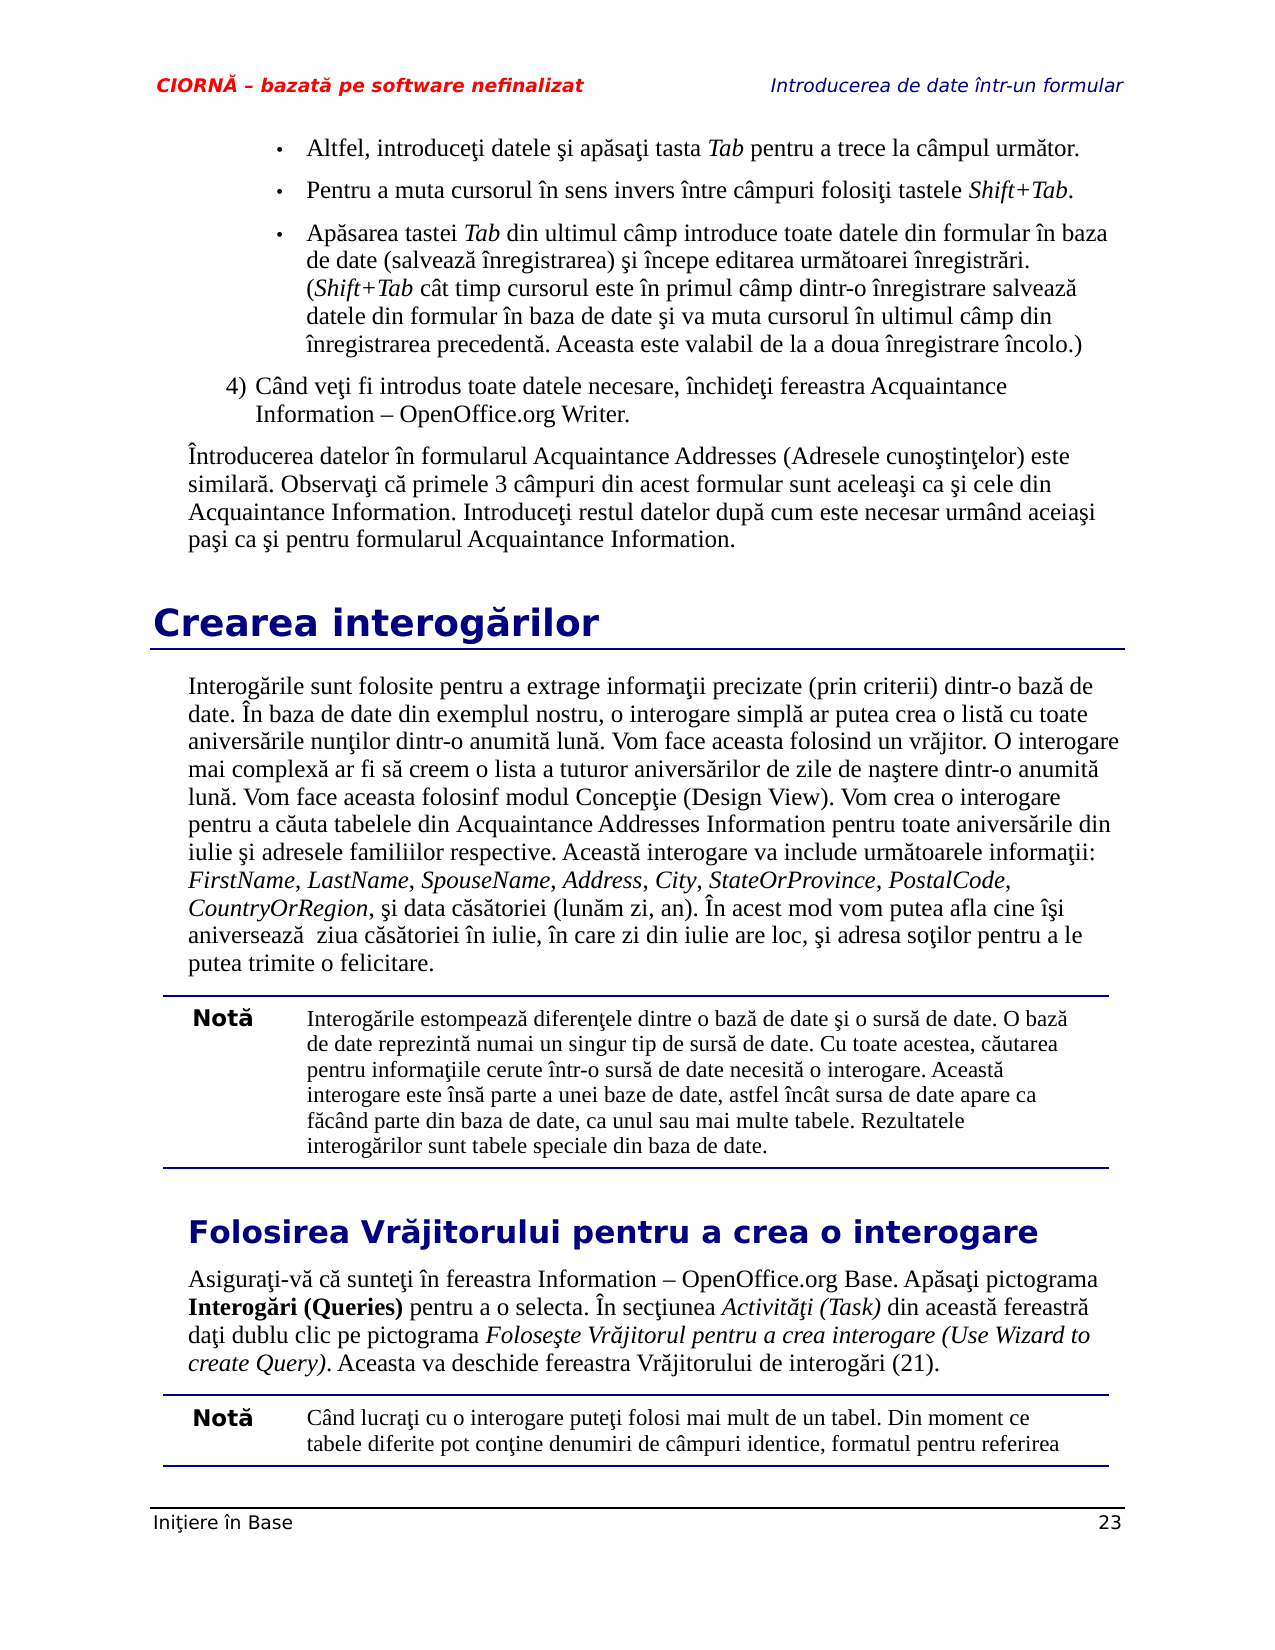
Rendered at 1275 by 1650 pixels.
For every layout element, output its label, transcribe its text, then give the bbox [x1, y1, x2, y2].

table_header Notă [163, 1396, 283, 1465]
text Interogările sunt folosite pentru a extrage informaţii precizate (prin criterii) dintr-o bază de date. În baza de date din exemplul nostru, o interogare simplă ar putea crea o listă cu toate aniversările nunţilor dintr-o anumită lună. Vom face aceasta folosind un vrăjitor. O interogare mai complexă ar fi să creem o lista a tuturor aniversărilor de zile de naştere dintr-o anumită lună. Vom face aceasta folosinf modul Concepţie (Design View). Vom crea o interogare pentru a căuta tabelele din Acquaintance Addresses Information pentru toate aniversările din iulie şi adresele familiilor respective. Această interogare va include următoarele informaţii: FirstName, LastName, SpouseName, Address, City, StateOrProvince, PostalCode, CountryOrRegion, şi data căsătoriei (lunăm zi, an). În acest mod vom putea afla cine îşi aniversează ziua căsătoriei în iulie, în care zi din iulie are loc, şi adresa soţilor pentru a le putea trimite o felicitare. [188, 672, 1125, 977]
table_header Notă [163, 997, 283, 1167]
subtitle Crearea interogărilor [150, 598, 1125, 648]
table_header Când lucraţi cu o interogare puteţi folosi mai mult de un tabel. Din moment ce tabele diferite pot conţine denumiri de câmpuri identice, formatul pentru referirea [283, 1396, 1109, 1465]
list Apăsarea tastei Tab din ultimul câmp introduce toate datele din formular în baza de date (salvează înregistrarea) şi începe editarea următoarei înregistrări. (Shift+Tab cât timp cursorul este în primul câmp dintr-o înregistrare salvează datele din formular în baza de date şi va muta cursorul în ultimul câmp din înregistrarea precedentă. Aceasta este valabil de la a doua înregistrare încolo.) [276, 219, 1125, 357]
text Asiguraţi-vă că sunteţi în fereastra Information – OpenOffice.org Base. Apăsaţi pictograma Interogări (Queries) pentru a o selecta. În secţiunea Activităţi (Task) din această fereastră daţi dublu clic pe pictograma Foloseşte Vrăjitorul pentru a crea interogare (Use Wizard to create Query). Aceasta va deschide fereastra Vrăjitorului de interogări (Imaginea 21). [188, 1266, 1125, 1376]
table_header Interogările estompează diferenţele dintre o bază de date şi o sursă de date. O bază de date reprezintă numai un singur tip de sursă de date. Cu toate acestea, căutarea pentru informaţiile cerute într-o sursă de date necesită o interogare. Această interogare este însă parte a unei baze de date, astfel încât sursa de date apare ca făcând parte din baza de date, ca unul sau mai multe tabele. Rezultatele interogărilor sunt tabele speciale din baza de date. [283, 997, 1109, 1167]
list Altfel, introduceţi datele şi apăsaţi tasta Tab pentru a trece la câmpul următor. [276, 134, 1125, 162]
text Întroducerea datelor în formularul Acquaintance Addresses (Adresele cunoştinţelor) este similară. Observaţi că primele 3 câmpuri din acest formular sunt aceleaşi ca şi cele din Acquaintance Information. Introduceţi restul datelor după cum este necesar urmând aceiaşi paşi ca şi pentru formularul Acquaintance Information. [188, 442, 1125, 553]
list Pentru a muta cursorul în sens invers între câmpuri folosiţi tastele Shift+Tab. [276, 176, 1125, 204]
subtitle Folosirea Vrăjitorului pentru a crea o interogare [188, 1214, 1125, 1251]
list Când veţi fi introdus toate datele necesare, închideţi fereastra Acquaintance Information – OpenOffice.org Writer. [226, 372, 1125, 428]
